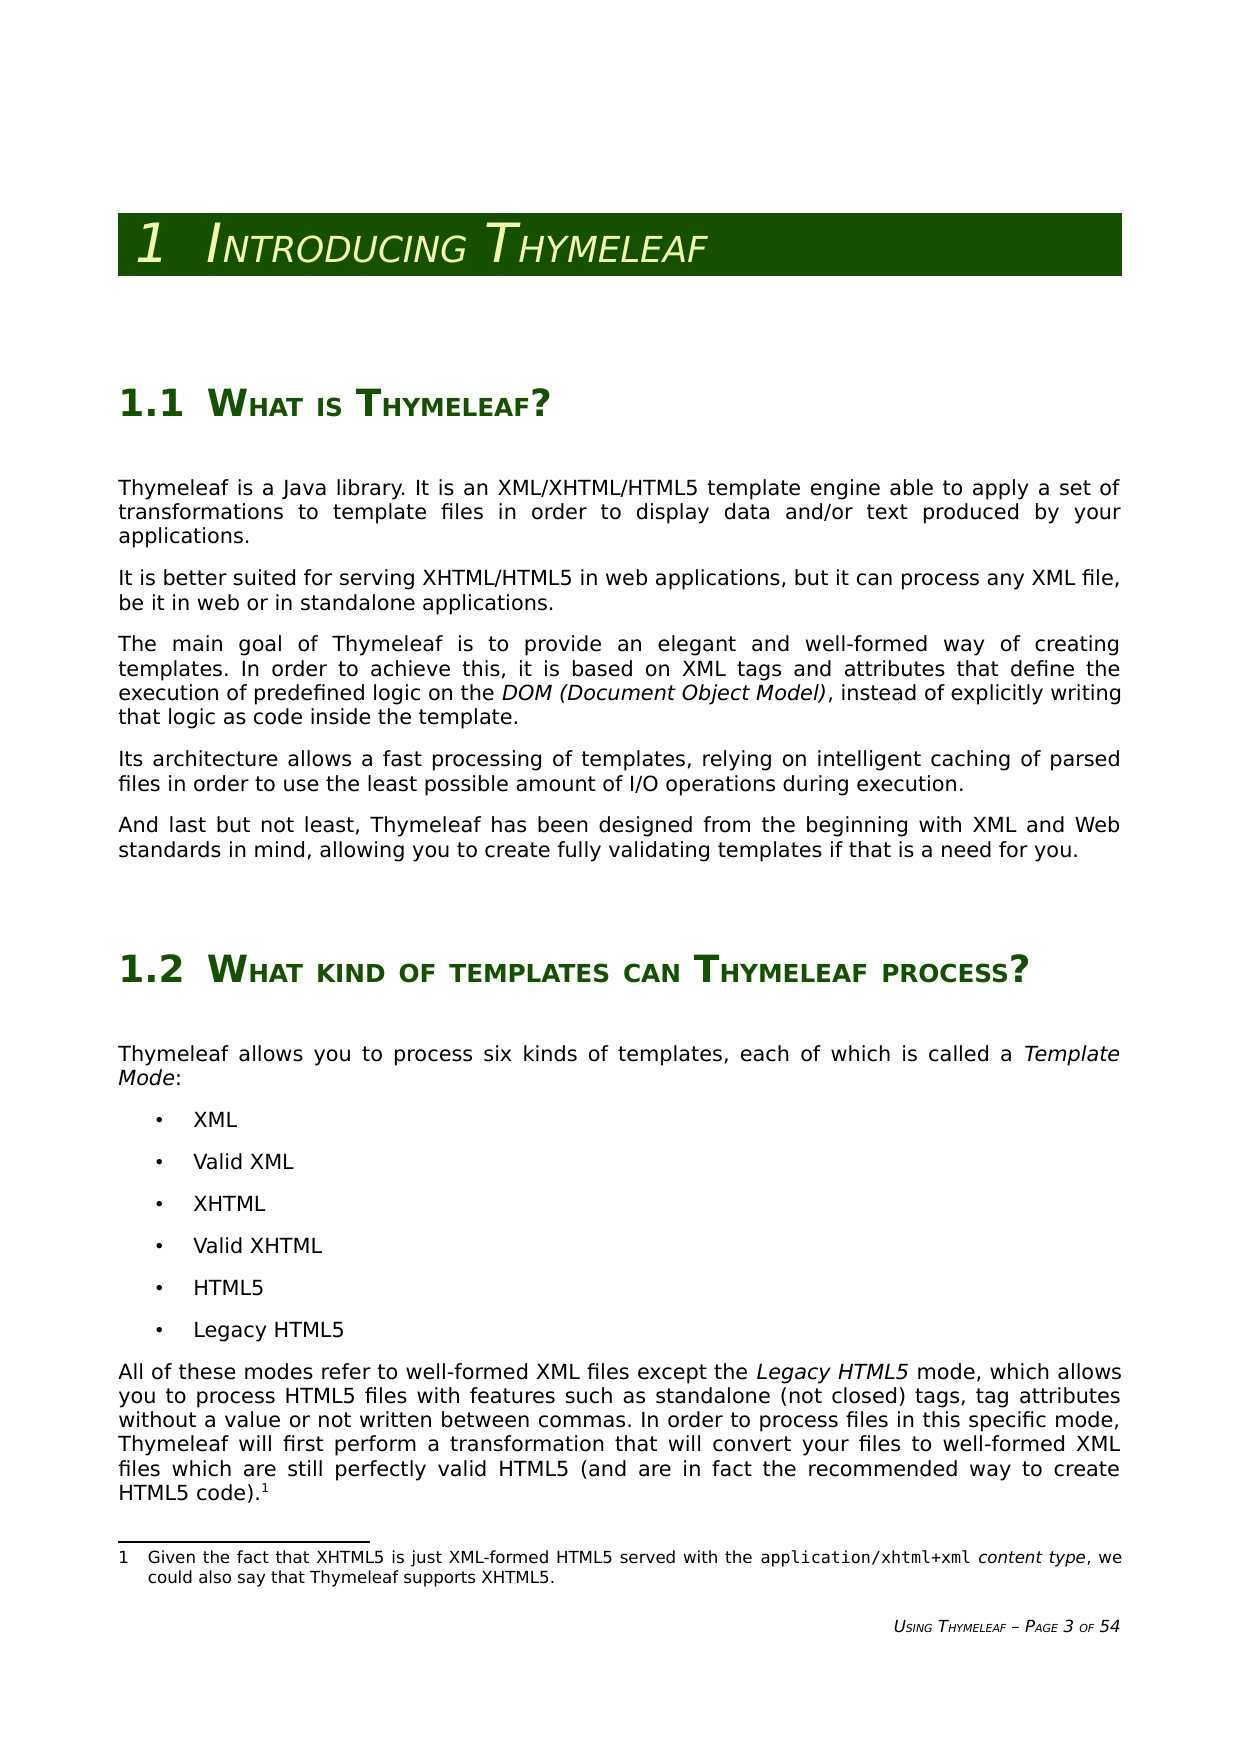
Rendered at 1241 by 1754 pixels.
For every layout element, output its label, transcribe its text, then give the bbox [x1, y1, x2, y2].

text And last but not least, Thymeleaf has been designed from the beginning with XML and Web standards in mind, allowing you to create fully validating templates if that is a need for you. [118, 813, 1122, 862]
list Legacy HTML5 [156, 1318, 1122, 1342]
text Given the fact that XHTML5 is just XML-formed HTML5 served with the application/xhtml+xml content type, we could also say that Thymeleaf supports XHTML5. [118, 1548, 1122, 1587]
text All of these modes refer to well-formed XML files except the Legacy HTML5 mode, which allows you to process HTML5 files with features such as standalone (not closed) tags, tag attributes without a value or not written between commas. In order to process files in this specific mode, Thymeleaf will first perform a transformation that will convert your files to well-formed XML files which are still perfectly valid HTML5 (and are in fact the recommended way to create HTML5 code). [118, 1360, 1122, 1505]
subtitle Introducing Thymeleaf [118, 213, 1122, 276]
list Valid XHTML [156, 1234, 1122, 1258]
list HTML5 [156, 1276, 1122, 1300]
list XHTML [156, 1192, 1122, 1216]
text Thymeleaf is a Java library. It is an XML/XHTML/HTML5 template engine able to apply a set of transformations to template files in order to display data and/or text produced by your applications. [118, 476, 1122, 548]
text Its architecture allows a fast processing of templates, relying on intelligent caching of parsed files in order to use the least possible amount of I/O operations during execution. [118, 747, 1122, 796]
text Thymeleaf allows you to process six kinds of templates, each of which is called a Template Mode: [118, 1042, 1122, 1090]
subtitle What kind of templates can Thymeleaf process? [118, 948, 1122, 991]
text The main goal of Thymeleaf is to provide an elegant and well-formed way of creating templates. In order to achieve this, it is based on XML tags and attributes that define the execution of predefined logic on the DOM (Document Object Model), instead of explicitly writing that logic as code inside the template. [118, 632, 1122, 729]
text It is better suited for serving XHTML/HTML5 in web applications, but it can process any XML file, be it in web or in standalone applications. [118, 566, 1122, 615]
subtitle What is Thymeleaf? [118, 382, 1122, 426]
list Valid XML [156, 1150, 1122, 1174]
list XML [156, 1108, 1122, 1132]
